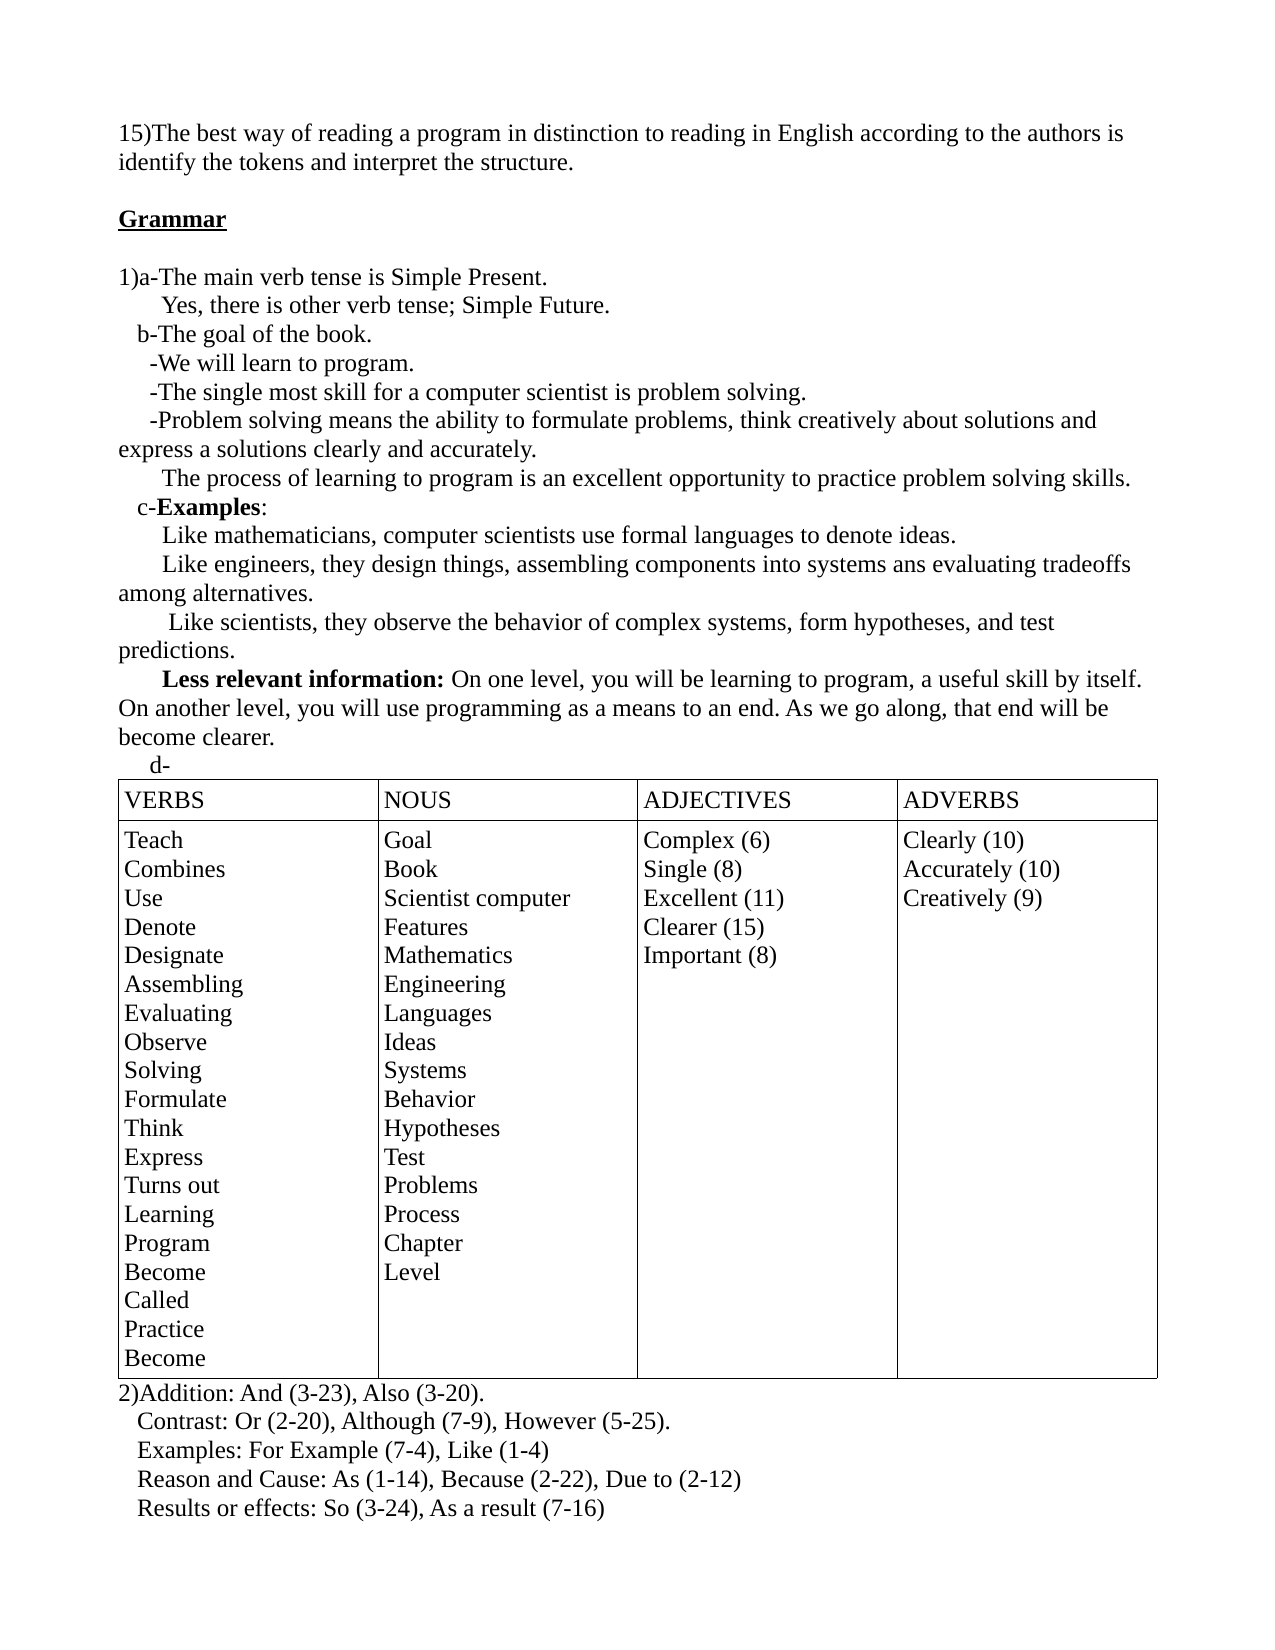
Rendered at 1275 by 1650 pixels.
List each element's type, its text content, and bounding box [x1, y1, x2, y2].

text Like mathematicians, computer scientists use formal languages to denote ideas. [118, 521, 1157, 549]
table_cell Teach Combines Use Denote Designate Assembling Evaluating Observe Solving Formulate Think Express Turns out Learning Program Become Called Practice Become [119, 821, 378, 1377]
table_cell Clearly (10) Accurately (10) Creatively (9) [898, 821, 1157, 1377]
text 2)Addition: And (3-23), Also (3-20). [118, 1379, 1157, 1406]
text Examples: For Example (7-4), Like (1-4) [118, 1435, 1157, 1464]
text Reason and Cause: As (1-14), Because (2-22), Due to (2-12) [118, 1464, 1157, 1493]
text d- [118, 751, 1157, 779]
text Results or effects: So (3-24), As a result (7-16) [118, 1493, 1157, 1521]
text Yes, there is other verb tense; Simple Future. [118, 291, 1157, 319]
text The process of learning to program is an excellent opportunity to practice problem solving skills. [118, 463, 1157, 492]
text -Problem solving means the ability to formulate problems, think creatively about solutions and express a solutions clearly and accurately. [118, 406, 1157, 463]
table_cell Goal Book Scientist computer Features Mathematics Engineering Languages Ideas Systems Behavior Hypotheses Test Problems Process Chapter Level [379, 821, 637, 1377]
text Like engineers, they design things, assembling components into systems ans evaluating tradeoffs among alternatives. [118, 549, 1157, 607]
text 15)The best way of reading a program in distinction to reading in English according to the authors is identify the tokens and interpret the structure. [118, 118, 1157, 176]
text 1)a-The main verb tense is Simple Present. [118, 262, 1157, 291]
table_header VERBS [119, 780, 378, 820]
table_header ADJECTIVES [638, 780, 897, 820]
text Like scientists, they observe the behavior of complex systems, form hypotheses, and test predictions. [118, 607, 1157, 664]
text c-Examples: [118, 492, 1157, 521]
table_header NOUS [379, 780, 637, 820]
table_header ADVERBS [898, 780, 1157, 820]
text -The single most skill for a computer scientist is problem solving. [118, 377, 1157, 406]
text Grammar [118, 204, 1157, 233]
text b-The goal of the book. [118, 319, 1157, 348]
text Less relevant information: On one level, you will be learning to program, a useful skill by itself. On another level, you will use programming as a means to an end. As we go along, that end will be become clearer. [118, 664, 1157, 751]
table_cell Complex (6) Single (8) Excellent (11) Clearer (15) Important (8) [638, 821, 897, 1377]
text -We will learn to program. [118, 348, 1157, 377]
text Contrast: Or (2-20), Although (7-9), However (5-25). [118, 1406, 1157, 1435]
